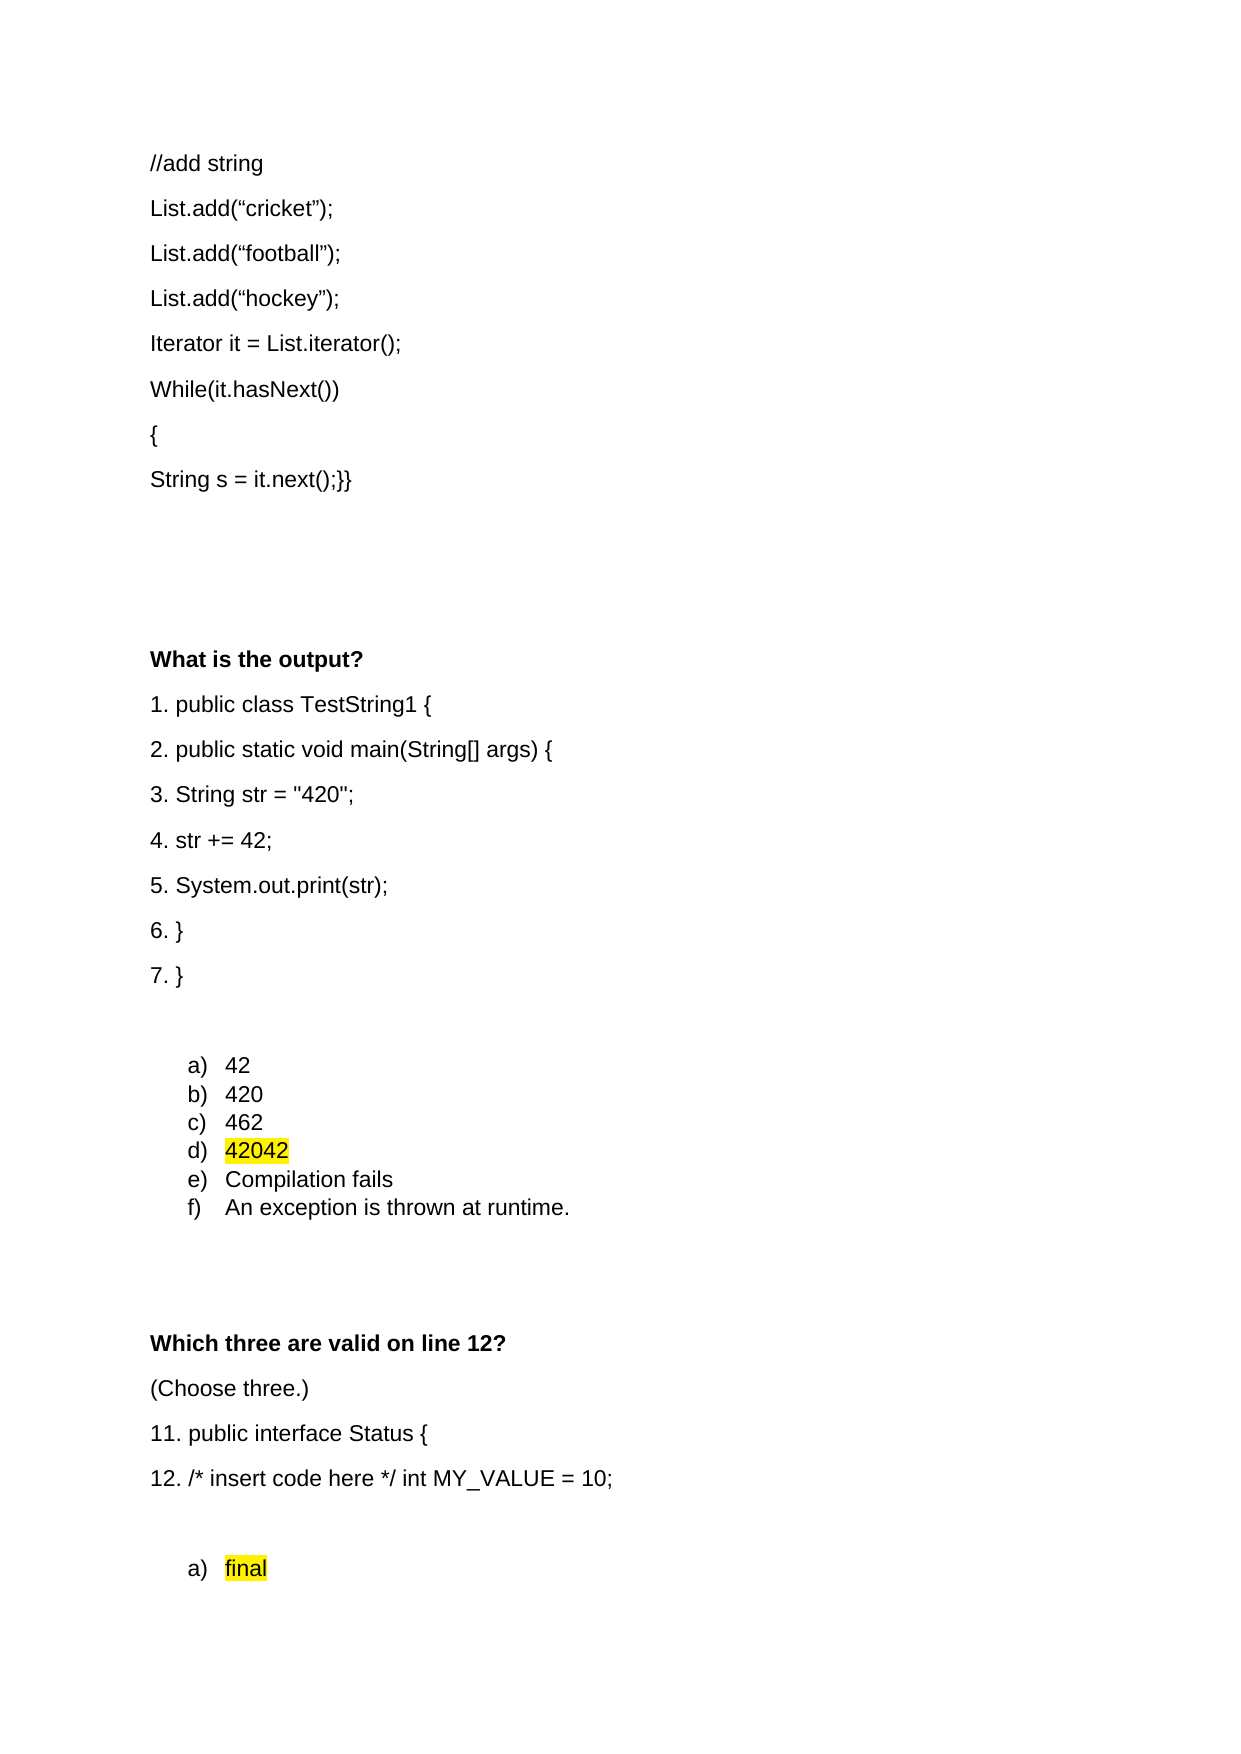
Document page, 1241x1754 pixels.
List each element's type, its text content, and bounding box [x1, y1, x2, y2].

text 11. public interface Status { [150, 1420, 1090, 1446]
text Which three are valid on line 12? [150, 1329, 1090, 1356]
text (Choose three.) [150, 1375, 1090, 1401]
text //add string [150, 150, 1090, 176]
text Iterator it = List.iterator(); [150, 330, 1090, 357]
list An exception is thrown at runtime. [187, 1194, 1090, 1221]
list 462 [187, 1109, 1090, 1135]
text What is the output? [150, 646, 1090, 672]
text While(it.hasNext()) [150, 376, 1090, 402]
list 420 [187, 1081, 1090, 1107]
text 1. public class TestString1 { [150, 691, 1090, 718]
list 42 [187, 1052, 1090, 1078]
list 42042 [187, 1137, 1090, 1164]
list Compilation fails [187, 1166, 1090, 1192]
text List.add(“football”); [150, 240, 1090, 267]
text 3. String str = "420"; [150, 781, 1090, 808]
text 2. public static void main(String[] args) { [150, 736, 1090, 763]
text 5. System.out.print(str); [150, 872, 1090, 898]
text 12. /* insert code here */ int MY_VALUE = 10; [150, 1465, 1090, 1491]
text List.add(“cricket”); [150, 195, 1090, 221]
text List.add(“hockey”); [150, 285, 1090, 312]
list final [187, 1555, 1090, 1581]
text String s = it.next();}} [150, 466, 1090, 492]
text 6. } [150, 917, 1090, 943]
text 4. str += 42; [150, 827, 1090, 853]
text 7. } [150, 962, 1090, 988]
text { [150, 421, 1090, 447]
